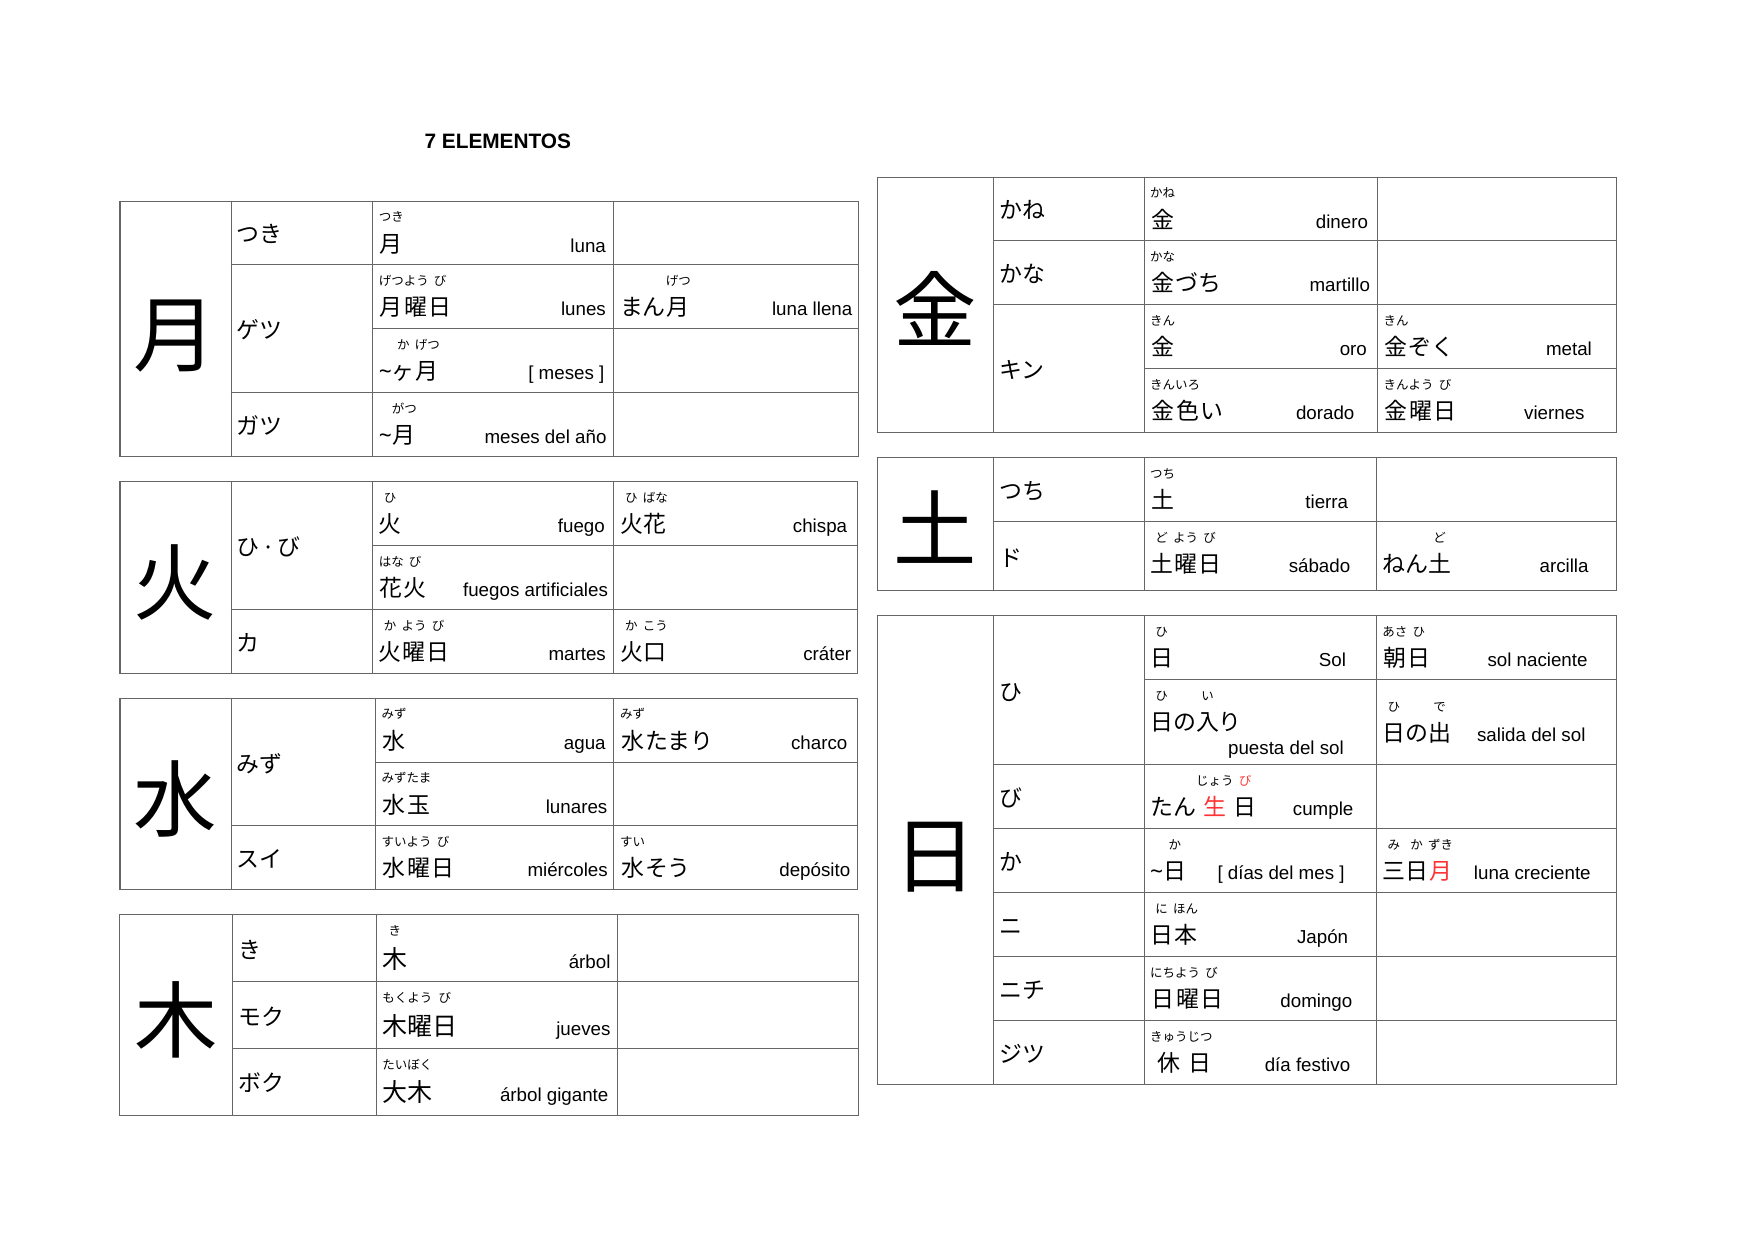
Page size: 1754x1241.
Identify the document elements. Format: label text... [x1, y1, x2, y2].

table_cell か [994, 829, 1144, 892]
table_cell [614, 329, 858, 392]
table_cell ~日か [ días del mes ] [1145, 829, 1376, 892]
table_cell まん月げつ luna llena [614, 265, 858, 328]
table_cell ねん土ど arcilla [1377, 522, 1616, 590]
table_cell 日ひの入いり puesta del sol [1145, 680, 1376, 764]
table_header 木 [120, 915, 232, 1115]
table_cell [614, 393, 858, 456]
table_cell [1377, 1021, 1616, 1084]
table_header 水みずたまり charco [614, 699, 857, 762]
table_cell 水すい曜よう日び miércoles [376, 826, 613, 889]
table_cell 金きん色いろい dorado [1145, 369, 1377, 432]
table_cell び [994, 765, 1144, 828]
table_cell モク [233, 982, 376, 1048]
table_cell 金かなづち martillo [1145, 241, 1377, 304]
table_cell ~月がつ meses del año [373, 393, 613, 456]
table_header 金かね dinero [1145, 178, 1377, 240]
table_cell 金きん oro [1145, 305, 1377, 368]
table_cell [614, 763, 857, 825]
table_cell カ [232, 610, 372, 673]
table_header [1378, 178, 1616, 240]
table_header き [233, 915, 376, 981]
table_cell ド [994, 522, 1144, 590]
table_header 火ひ花ばな chispa [614, 482, 857, 545]
table_cell 金きん曜よう日び viernes [1378, 369, 1616, 432]
table_cell ジツ [994, 1021, 1144, 1084]
table_cell ~ヶか月げつ [ meses ] [373, 329, 613, 392]
table_header 月つき luna [373, 202, 613, 264]
table_cell ゲツ [232, 265, 372, 392]
table_cell スイ [232, 826, 375, 889]
table_cell [1377, 765, 1616, 828]
table_cell 水すいそう depósito [614, 826, 857, 889]
table_header つち [994, 458, 1144, 521]
table_header 金 [878, 178, 993, 432]
table_header 月 [121, 202, 231, 456]
table_header 水みず agua [376, 699, 613, 762]
table_header [618, 915, 858, 981]
table_header ひ · び [232, 482, 372, 609]
table_cell 金きんぞく metal [1378, 305, 1616, 368]
table_cell ガツ [232, 393, 372, 456]
table_cell ニチ [994, 957, 1144, 1020]
table_header ひ [994, 616, 1144, 764]
table_cell 火か曜よう日び martes [373, 610, 613, 673]
table_header 朝あさ日ひ sol naciente [1377, 616, 1616, 679]
table_cell 日にち曜よう日び domingo [1145, 957, 1376, 1020]
table_header 土 [878, 458, 993, 590]
table_header 日 [878, 616, 993, 1084]
table_header 火 [121, 482, 231, 673]
table_cell 日ひの出で salida del sol [1377, 680, 1616, 764]
text 7 ELEMENTOS [118, 129, 877, 153]
table_cell 日に本ほん Japón [1145, 893, 1376, 956]
table_cell ボク [233, 1049, 376, 1115]
table_cell 休きゅう日じつ día festivo [1145, 1021, 1376, 1084]
table_header 木き árbol [377, 915, 617, 981]
table_cell 花はな火び fuegos artificiales [373, 546, 613, 609]
table_cell ニ [994, 893, 1144, 956]
table_cell [618, 1049, 858, 1115]
table_header かね [994, 178, 1144, 240]
table_cell 月げつ曜よう日び lunes [373, 265, 613, 328]
table_cell [1377, 957, 1616, 1020]
table_cell [1377, 893, 1616, 956]
table_header みず [232, 699, 375, 825]
table_header [1377, 458, 1616, 521]
table_cell かな [994, 241, 1144, 304]
table_cell 土ど曜よう日び sábado [1145, 522, 1376, 590]
table_cell キン [994, 305, 1144, 432]
table_header 土つち tierra [1145, 458, 1376, 521]
table_cell 水みず玉たま lunares [376, 763, 613, 825]
table_header 日ひ Sol [1145, 616, 1376, 679]
table_header 水 [121, 699, 231, 889]
table_cell [618, 982, 858, 1048]
table_cell [614, 546, 857, 609]
table_cell たん生じょう日び cumple [1145, 765, 1376, 828]
table_cell 火か口こう cráter [614, 610, 857, 673]
table_cell 大たい木ぼく árbol gigante [377, 1049, 617, 1115]
table_header 火ひ fuego [373, 482, 613, 545]
table_header つき [232, 202, 372, 264]
table_cell [1378, 241, 1616, 304]
table_cell 木もく曜よう日び jueves [377, 982, 617, 1048]
table_header [614, 202, 858, 264]
table_cell 三み日か月ずき luna creciente [1377, 829, 1616, 892]
